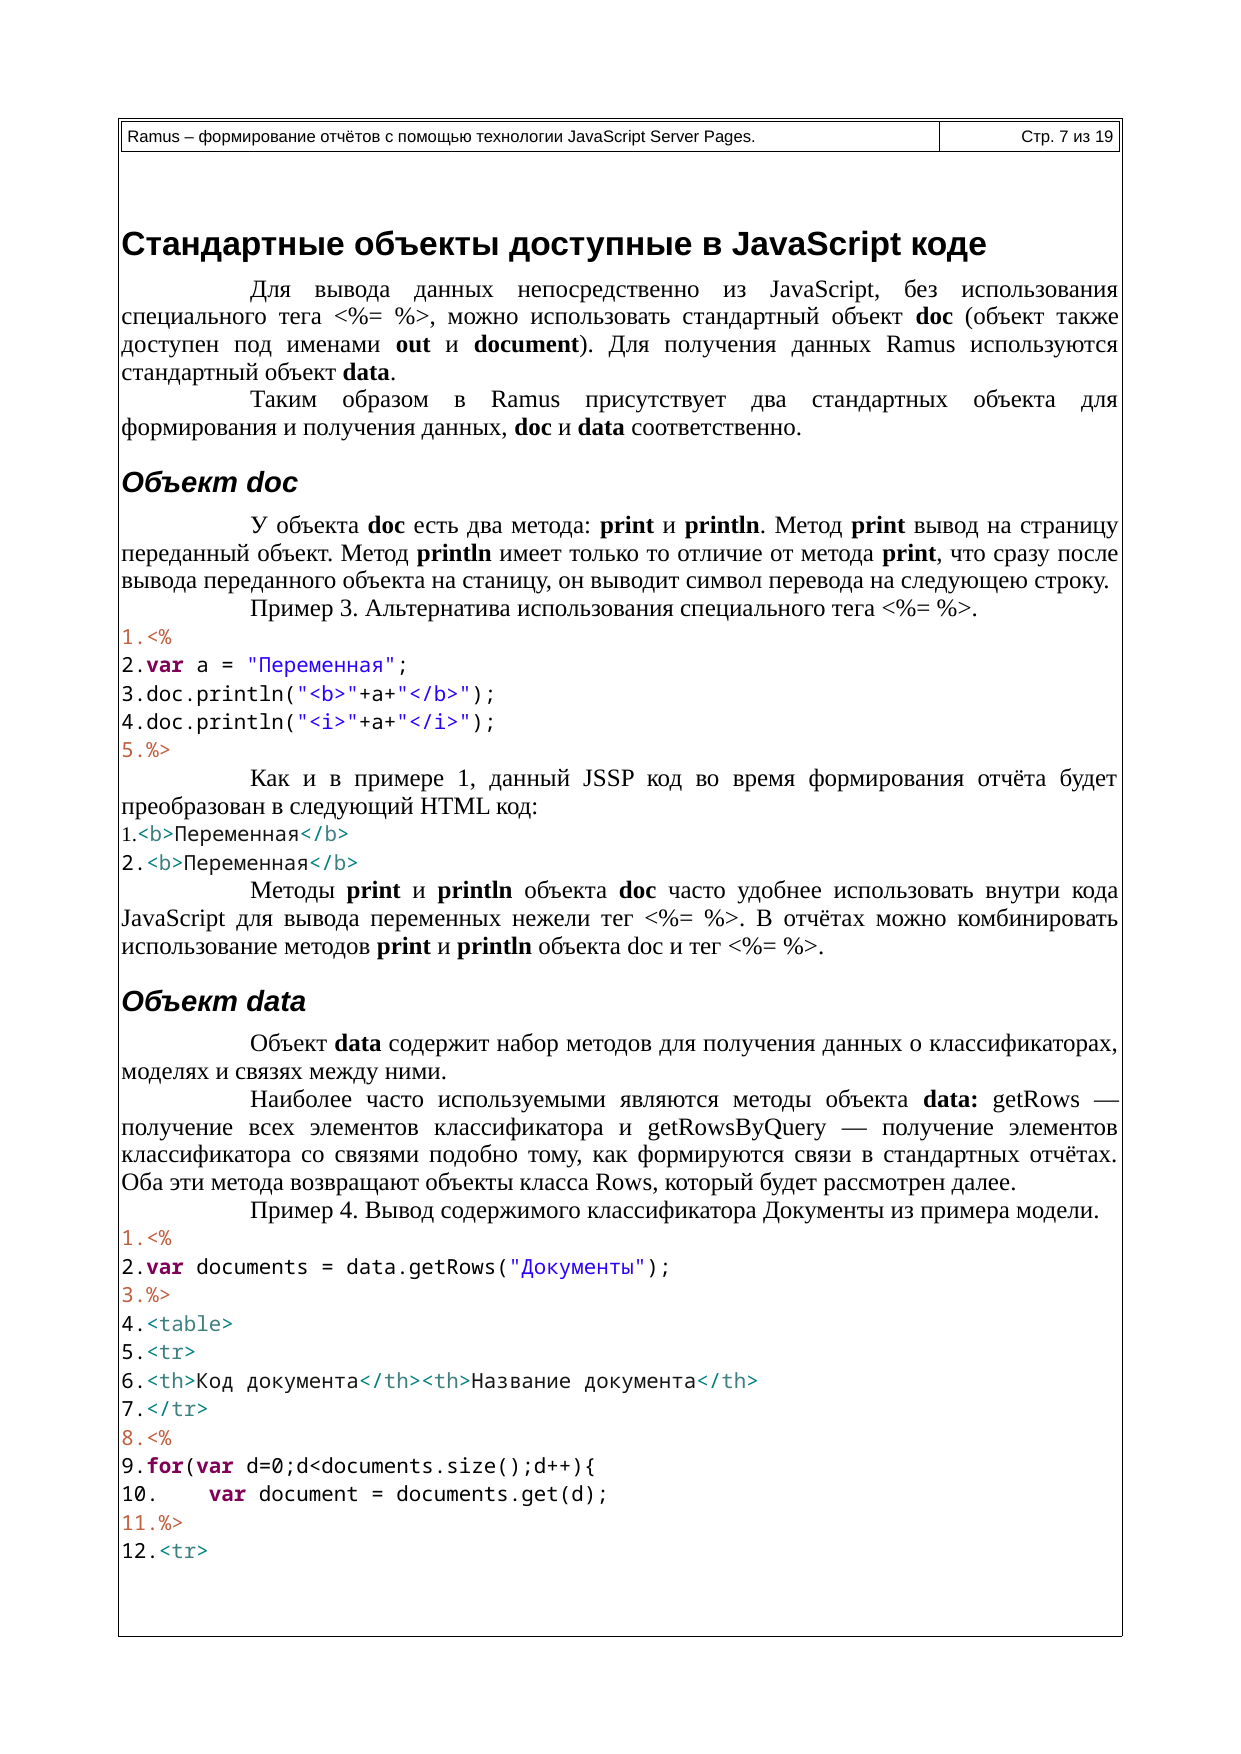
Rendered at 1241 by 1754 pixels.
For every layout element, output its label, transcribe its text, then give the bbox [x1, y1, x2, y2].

list <% [121, 1423, 1119, 1451]
text Наиболее часто используемыми являются методы объекта data: getRows — получение всех элементов классификатора и getRowsByQuery — получение элементов классификатора со связями подобно тому, как формируются связи в стандартных отчётах. Оба эти метода возвращают объекты класса Rows, который будет рассмотрен далее. [121, 1085, 1119, 1196]
list %> [121, 1280, 1119, 1309]
list </tr> [121, 1394, 1119, 1423]
list <tr> [121, 1536, 1119, 1565]
text Пример 4. Вывод содержимого классификатора Документы из примера модели. [121, 1196, 1119, 1223]
list <tr> [121, 1337, 1119, 1366]
text Таким образом в Ramus присутствует два стандартных объекта для формирования и получения данных, doc и data соответственно. [121, 386, 1119, 441]
subtitle Объект data [121, 984, 1119, 1017]
text Объект data содержит набор методов для получения данных о классификаторах, моделях и связях между ними. [121, 1029, 1119, 1085]
list <% [121, 622, 1119, 650]
list <table> [121, 1309, 1119, 1337]
list for(var d=0;d<documents.size();d++){ [121, 1451, 1119, 1479]
subtitle Объект doc [121, 466, 1119, 498]
list <th>Код документа</th><th>Название документа</th> [121, 1366, 1119, 1394]
text Методы print и println объекта doc часто удобнее использовать внутри кода JavaScript для вывода переменных нежели тег <%= %>. В отчётах можно комбинировать использование методов print и println объекта doc и тег <%= %>. [121, 876, 1119, 959]
list var documents = data.getRows("Документы"); [121, 1252, 1119, 1280]
subtitle Стандартные объекты доступные в JavaScript коде [121, 225, 1119, 262]
list doc.println("<i>"+a+"</i>"); [121, 707, 1119, 736]
text У объекта doc есть два метода: print и println. Метод print вывод на страницу переданный объект. Метод println имеет только то отличие от метода print, что сразу после вывода переданного объекта на станицу, он выводит символ перевода на следующею строку. [121, 511, 1119, 594]
list <b>Переменная</b> [121, 819, 1119, 848]
list %> [121, 1508, 1119, 1536]
list %> [121, 736, 1119, 764]
list doc.println("<b>"+a+"</b>"); [121, 679, 1119, 707]
list <b>Переменная</b> [121, 848, 1119, 876]
text Как и в примере 1, данный JSSP код во время формирования отчёта будет преобразован в следующий HTML код: [121, 764, 1119, 819]
text Пример 3. Альтернатива использования специального тега <%= %>. [121, 594, 1119, 622]
list var document = documents.get(d); [121, 1479, 1119, 1508]
list var a = "Переменная"; [121, 650, 1119, 679]
text Для вывода данных непосредственно из JavaScript, без использования специального тега <%= %>, можно использовать стандартный объект doc (объект также доступен под именами out и document). Для получения данных Ramus используются стандартный объект data. [121, 275, 1119, 386]
list <% [121, 1223, 1119, 1252]
